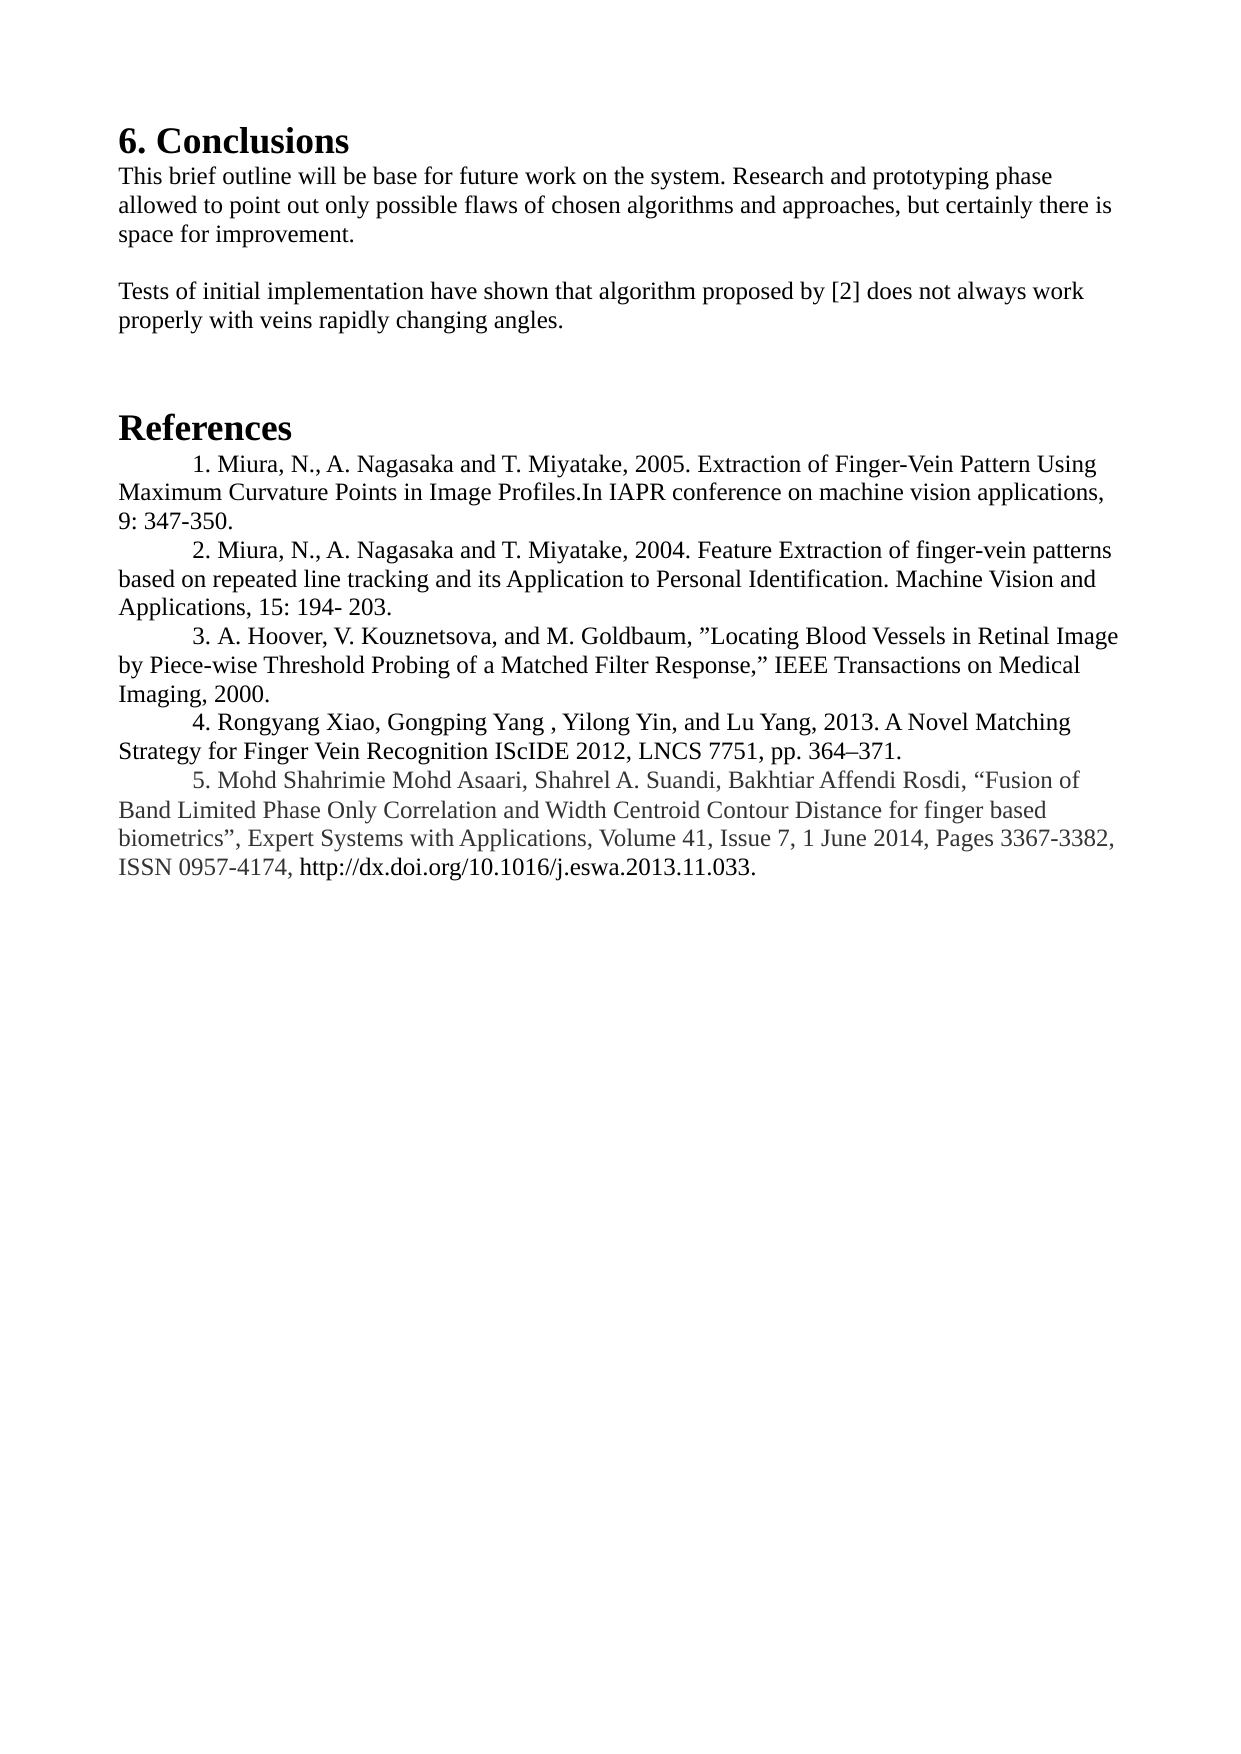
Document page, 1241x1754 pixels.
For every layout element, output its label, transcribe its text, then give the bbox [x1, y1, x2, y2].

text 5. Mohd Shahrimie Mohd Asaari, Shahrel A. Suandi, Bakhtiar Affendi Rosdi, “Fusion of Band Limited Phase Only Correlation and Width Centroid Contour Distance for finger based biometrics”, Expert Systems with Applications, Volume 41, Issue 7, 1 June 2014, Pages 3367-3382, ISSN 0957-4174, http://dx.doi.org/10.1016/j.eswa.2013.11.033. [118, 765, 1122, 881]
text 2. Miura, N., A. Nagasaka and T. Miyatake, 2004. Feature Extraction of finger-vein patterns based on repeated line tracking and its Application to Personal Identification. Machine Vision and Applications, 15: 194- 203. [118, 535, 1122, 621]
text 4. Rongyang Xiao, Gongping Yang , Yilong Yin, and Lu Yang, 2013. A Novel Matching Strategy for Finger Vein Recognition IScIDE 2012, LNCS 7751, pp. 364–371. [118, 707, 1122, 765]
text Tests of initial implementation have shown that algorithm proposed by [2] does not always work properly with veins rapidly changing angles. [118, 276, 1122, 334]
text This brief outline will be base for future work on the system. Research and prototyping phase allowed to point out only possible flaws of chosen algorithms and approaches, but certainly there is space for improvement. [118, 161, 1122, 247]
text 3. A. Hoover, V. Kouznetsova, and M. Goldbaum, ”Locating Blood Vessels in Retinal Image by Piece-wise Threshold Probing of a Matched Filter Response,” IEEE Transactions on Medical Imaging, 2000. [118, 621, 1122, 707]
text References [118, 406, 1122, 449]
text 1. Miura, N., A. Nagasaka and T. Miyatake, 2005. Extraction of Finger-Vein Pattern Using Maximum Curvature Points in Image Profiles.In IAPR conference on machine vision applications, 9: 347-350. [118, 449, 1122, 535]
text 6. Conclusions [118, 118, 1122, 161]
